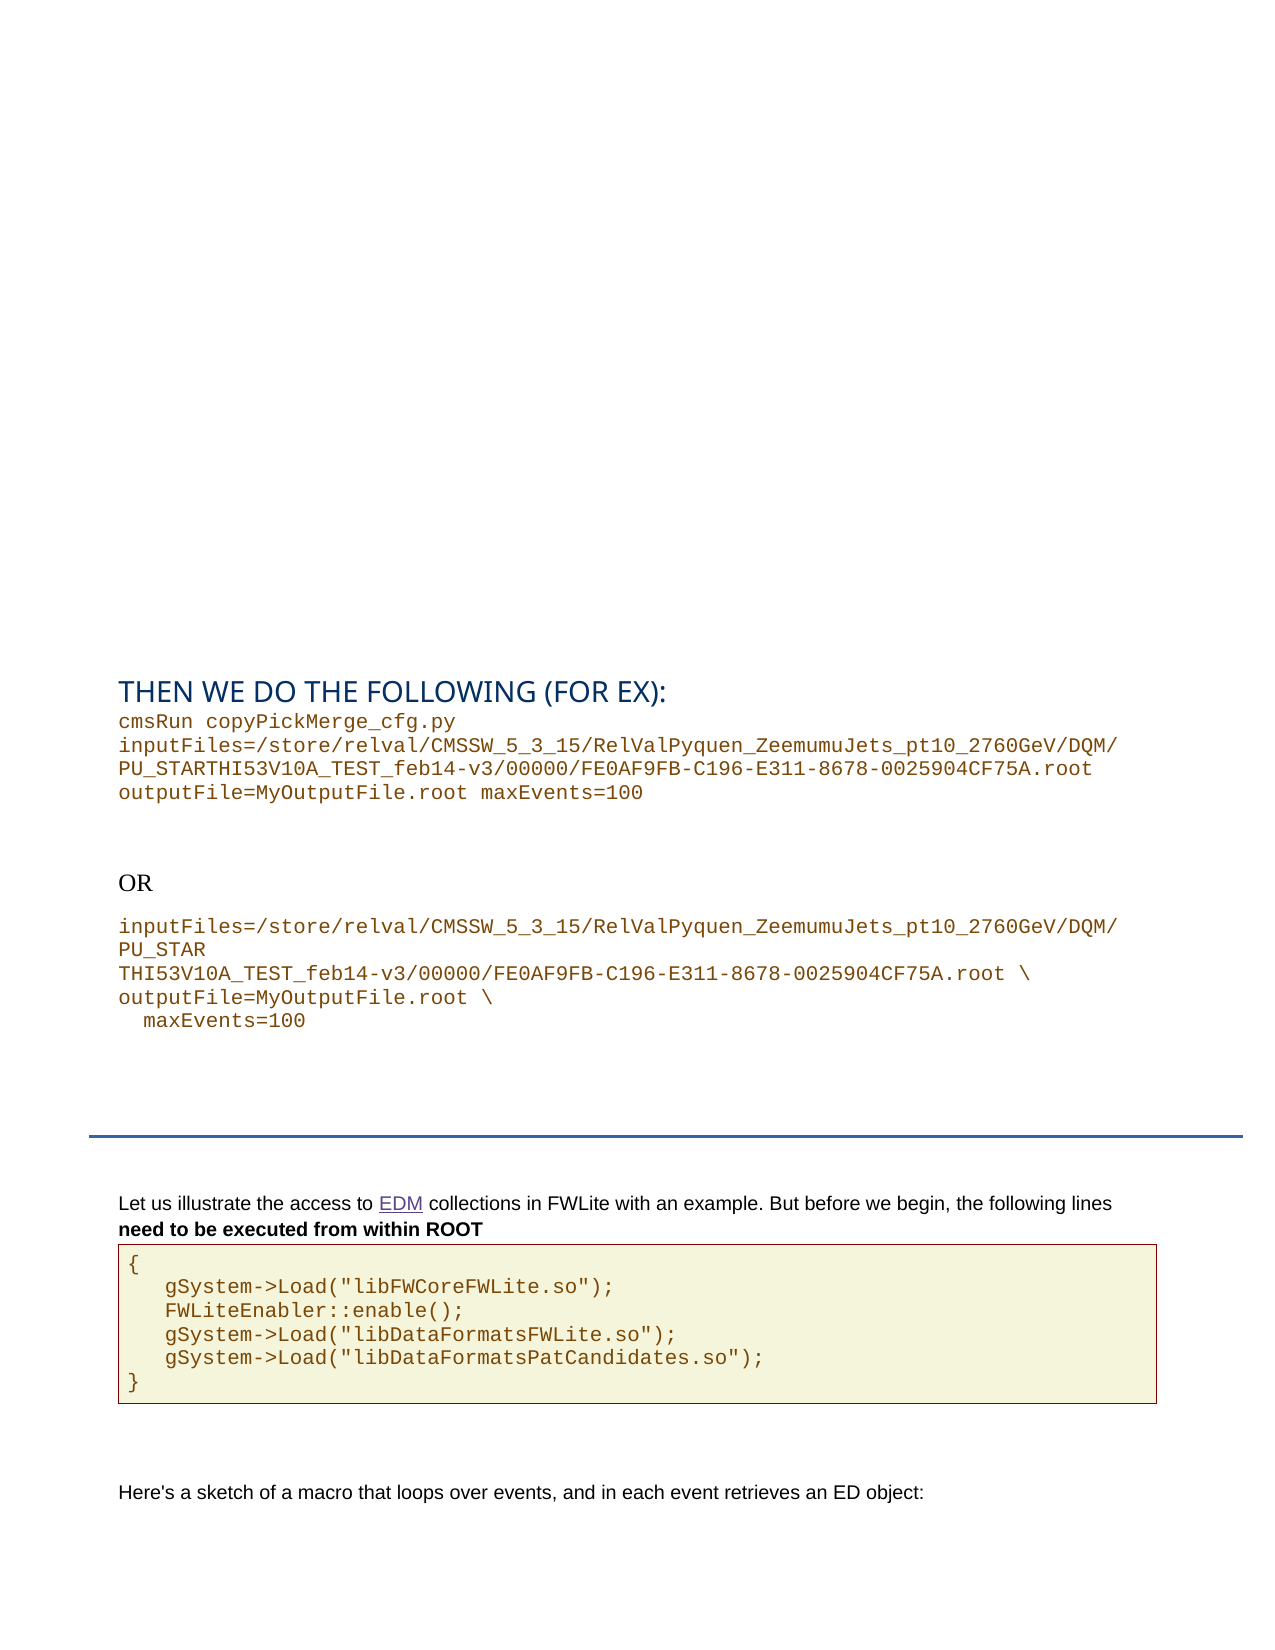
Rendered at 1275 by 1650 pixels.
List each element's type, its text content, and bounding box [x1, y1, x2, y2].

text gSystem->Load("libDataFormatsPatCandidates.so"); [119, 1338, 1156, 1362]
text THEN WE DO THE FOLLOWING (FOR EX): cmsRun copyPickMerge_cfg.py inputFiles=/store/relval/CMSSW_5_3_15/RelValPyquen_ZeemumuJets_pt10_2760GeV/DQM/PU_STARTHI53V10A_TEST_feb14-v3/00000/FE0AF9FB-C196-E311-8678-0025904CF75A.root outputFile=MyOutputFile.root maxEvents=100 [118, 671, 1157, 806]
text Let us illustrate the access to EDM collections in FWLite with an example. But before we begin, the following lines need to be executed from within ROOT [118, 1192, 1157, 1241]
text THI53V10A_TEST_feb14-v3/00000/FE0AF9FB-C196-E311-8678-0025904CF75A.root \ outputFile=MyOutputFile.root \ [118, 963, 1157, 1010]
text Here's a sketch of a macro that loops over events, and in each event retrieves an ED object: [118, 1481, 1157, 1503]
text maxEvents=100 [118, 1010, 1157, 1034]
text gSystem->Load("libFWCoreFWLite.so"); [119, 1267, 1156, 1291]
text } [119, 1362, 1156, 1403]
text gSystem->Load("libDataFormatsFWLite.so"); [119, 1315, 1156, 1338]
text FWLiteEnabler::enable(); [119, 1291, 1156, 1315]
text OR [118, 835, 1157, 897]
text inputFiles=/store/relval/CMSSW_5_3_15/RelValPyquen_ZeemumuJets_pt10_2760GeV/DQM/PU_STAR [118, 916, 1157, 963]
text { [119, 1245, 1156, 1267]
